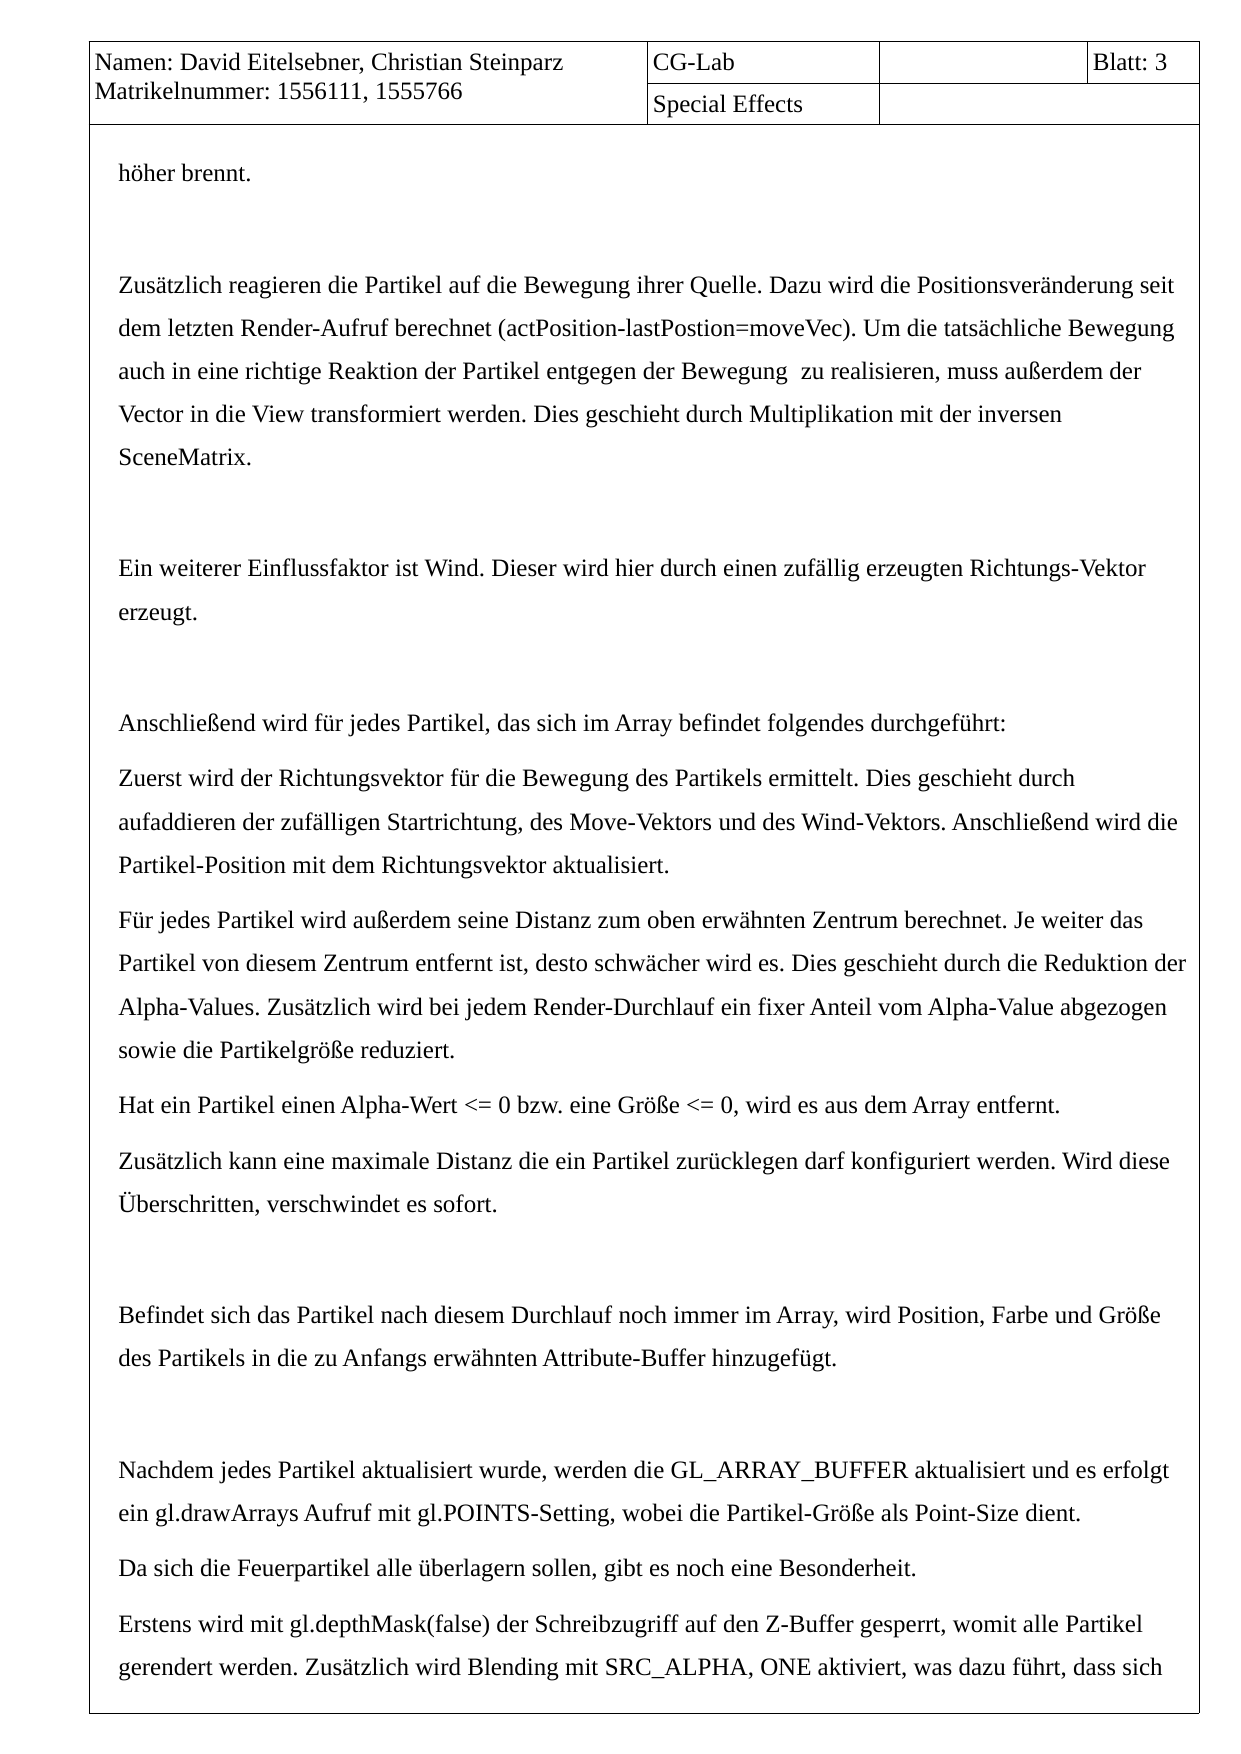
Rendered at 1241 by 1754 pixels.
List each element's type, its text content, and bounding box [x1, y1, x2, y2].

text Zusätzlich kann eine maximale Distanz die ein Partikel zurücklegen darf konfiguriert werden. Wird diese Überschritten, verschwindet es sofort. [118, 1146, 1187, 1218]
text Nachdem jedes Partikel aktualisiert wurde, werden die GL_ARRAY_BUFFER aktualisiert und es erfolgt ein gl.drawArrays Aufruf mit gl.POINTS-Setting, wobei die Partikel-Größe als Point-Size dient. [118, 1455, 1187, 1527]
text Anschließend wird für jedes Partikel, das sich im Array befindet folgendes durchgeführt: [118, 708, 1187, 737]
text Zuerst wird der Richtungsvektor für die Bewegung des Partikels ermittelt. Dies geschieht durch aufaddieren der zufälligen Startrichtung, des Move-Vektors und des Wind-Vektors. Anschließend wird die Partikel-Position mit dem Richtungsvektor aktualisiert. [118, 763, 1187, 878]
text höher brennt. [118, 158, 1187, 187]
text Für jedes Partikel wird außerdem seine Distanz zum oben erwähnten Zentrum berechnet. Je weiter das Partikel von diesem Zentrum entfernt ist, desto schwächer wird es. Dies geschieht durch die Reduktion der Alpha-Values. Zusätzlich wird bei jedem Render-Durchlauf ein fixer Anteil vom Alpha-Value abgezogen sowie die Partikelgröße reduziert. [118, 905, 1187, 1063]
text Befindet sich das Partikel nach diesem Durchlauf noch immer im Array, wird Position, Farbe und Größe des Partikels in die zu Anfangs erwähnten Attribute-Buffer hinzugefügt. [118, 1300, 1187, 1372]
text Ein weiterer Einflussfaktor ist Wind. Dieser wird hier durch einen zufällig erzeugten Richtungs-Vektor erzeugt. [118, 553, 1187, 625]
text Da sich die Feuerpartikel alle überlagern sollen, gibt es noch eine Besonderheit. [118, 1553, 1187, 1582]
text Erstens wird mit gl.depthMask(false) der Schreibzugriff auf den Z-Buffer gesperrt, womit alle Partikel gerendert werden. Zusätzlich wird Blending mit SRC_ALPHA, ONE aktiviert, was dazu führt, dass sich [118, 1609, 1187, 1681]
text Zusätzlich reagieren die Partikel auf die Bewegung ihrer Quelle. Dazu wird die Positionsveränderung seit dem letzten Render-Aufruf berechnet (actPosition-lastPostion=moveVec). Um die tatsächliche Bewegung auch in eine richtige Reaktion der Partikel entgegen der Bewegung zu realisieren, muss außerdem der Vector in die View transformiert werden. Dies geschieht durch Multiplikation mit der inversen SceneMatrix. [118, 270, 1187, 471]
text Hat ein Partikel einen Alpha-Wert <= 0 bzw. eine Größe <= 0, wird es aus dem Array entfernt. [118, 1090, 1187, 1119]
